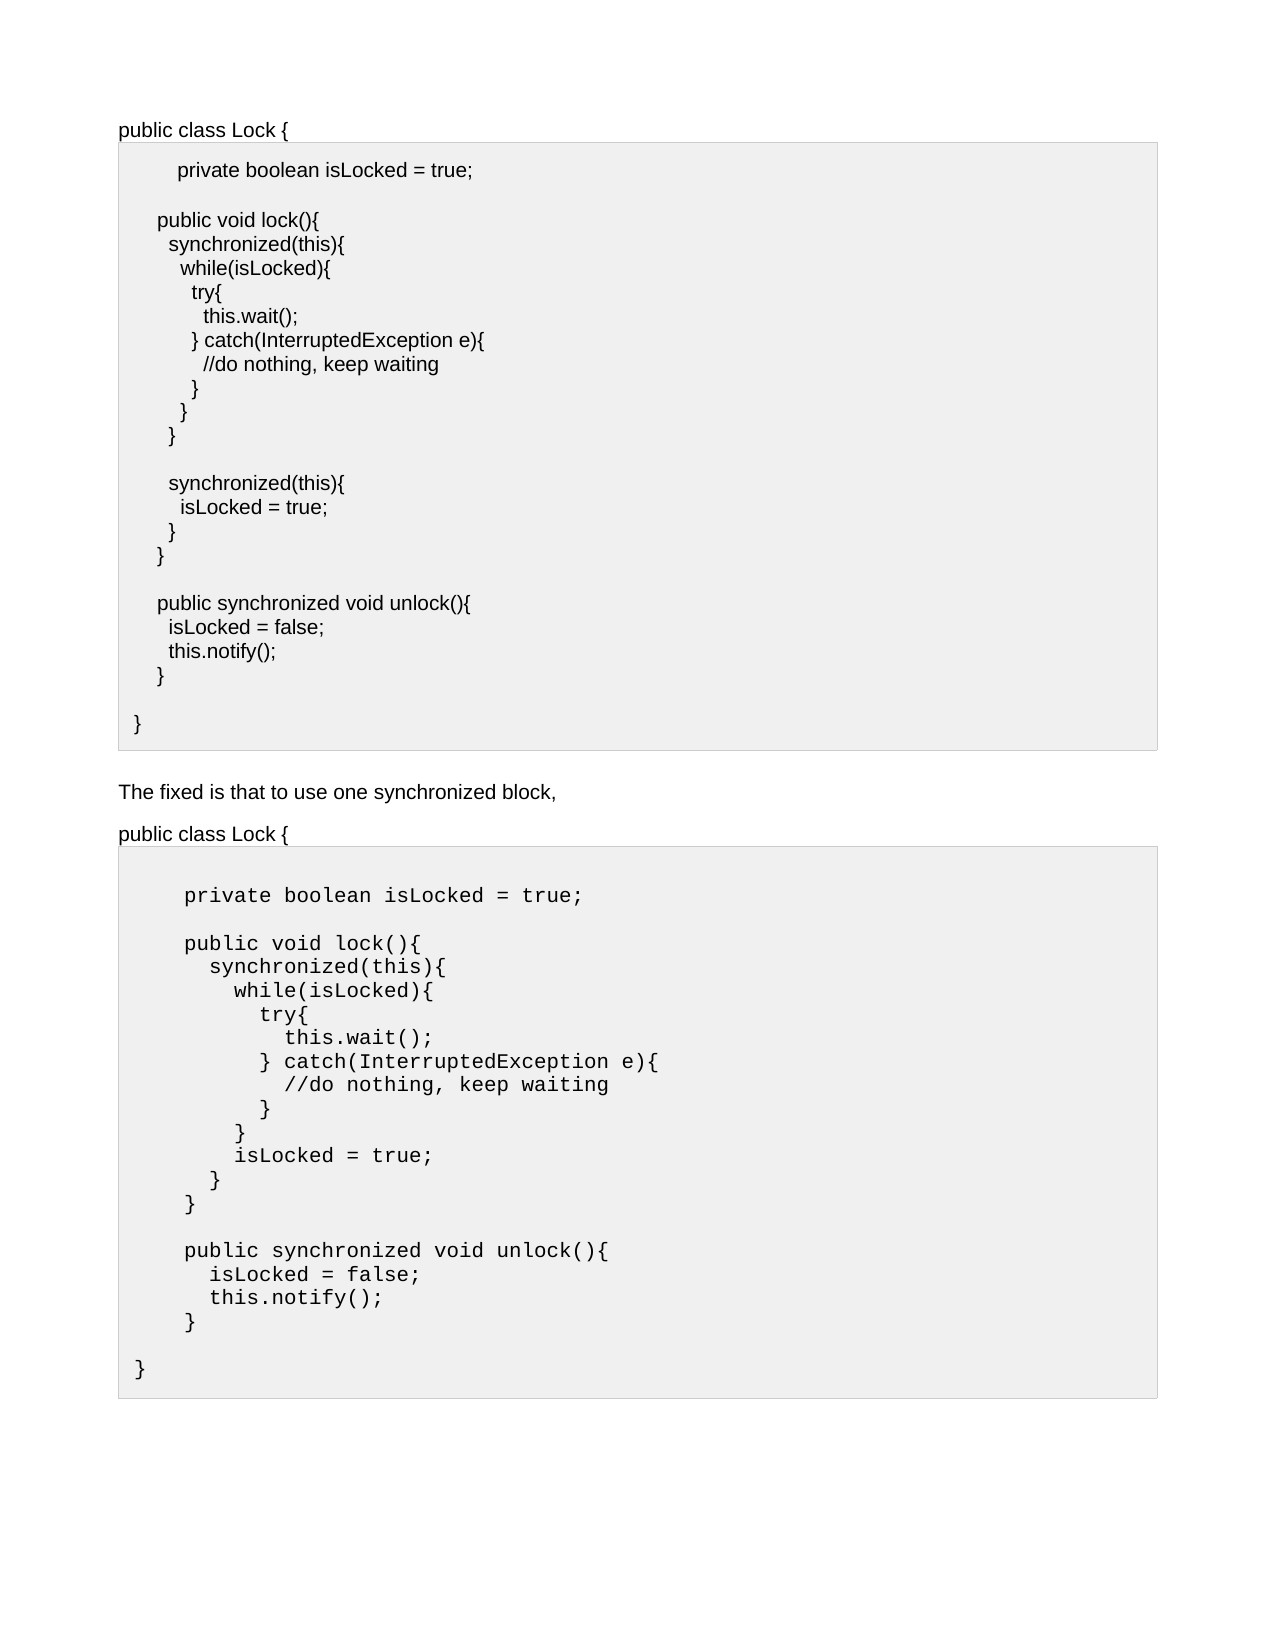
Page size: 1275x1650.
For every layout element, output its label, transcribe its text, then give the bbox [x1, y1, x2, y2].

text The fixed is that to use one synchronized block, [118, 780, 1157, 804]
text } [119, 695, 1157, 750]
text public void lock(){ [119, 917, 1157, 941]
text while(isLocked){ [119, 964, 1157, 988]
text try{ [119, 264, 1157, 288]
text while(isLocked){ [119, 240, 1157, 264]
text private boolean isLocked = true; [119, 869, 1157, 893]
text } [312, 1082, 318, 1090]
text private boolean isLocked = true; [119, 143, 1157, 168]
text synchronized(this){ [119, 941, 1157, 964]
text } [119, 359, 1157, 383]
text } [119, 1295, 1157, 1319]
text synchronized(this){ [119, 216, 1157, 240]
text } [119, 1106, 1157, 1130]
text } catch(InterruptedException e){ [119, 312, 1157, 336]
text } [209, 504, 215, 513]
text this.wait(); [119, 1011, 1157, 1035]
text this.notify(); [119, 1272, 1157, 1295]
text } [119, 1342, 1157, 1398]
text this.wait(); [119, 288, 1157, 312]
text try{ [119, 988, 1157, 1011]
text } [119, 1082, 1157, 1106]
text } [119, 383, 1157, 407]
text } [119, 407, 1157, 431]
text } [221, 648, 227, 657]
text } [324, 1153, 330, 1161]
text } [119, 1177, 1157, 1201]
text } [119, 503, 1157, 527]
text public class Lock { [118, 822, 1157, 846]
text } catch(InterruptedException e){ [119, 1035, 1157, 1059]
text isLocked = false; [119, 1248, 1157, 1272]
text synchronized(this){ [119, 455, 1157, 479]
text } [119, 647, 1157, 671]
text isLocked = true; [119, 1130, 1157, 1153]
text isLocked = false; [119, 599, 1157, 623]
text public void lock(){ [119, 192, 1157, 216]
text public synchronized void unlock(){ [119, 575, 1157, 599]
text } [362, 1082, 368, 1090]
text } [274, 1153, 280, 1161]
text public synchronized void unlock(){ [119, 1224, 1157, 1248]
text } [287, 1295, 293, 1303]
text } [400, 1153, 405, 1161]
text isLocked = true; [119, 479, 1157, 503]
text } [119, 1153, 1157, 1177]
text //do nothing, keep waiting [119, 1059, 1157, 1082]
text } [248, 647, 254, 655]
text } [119, 527, 1157, 551]
text this.notify(); [119, 623, 1157, 647]
text public class Lock { [118, 118, 1157, 142]
text } [324, 1082, 330, 1090]
text //do nothing, keep waiting [119, 336, 1157, 359]
